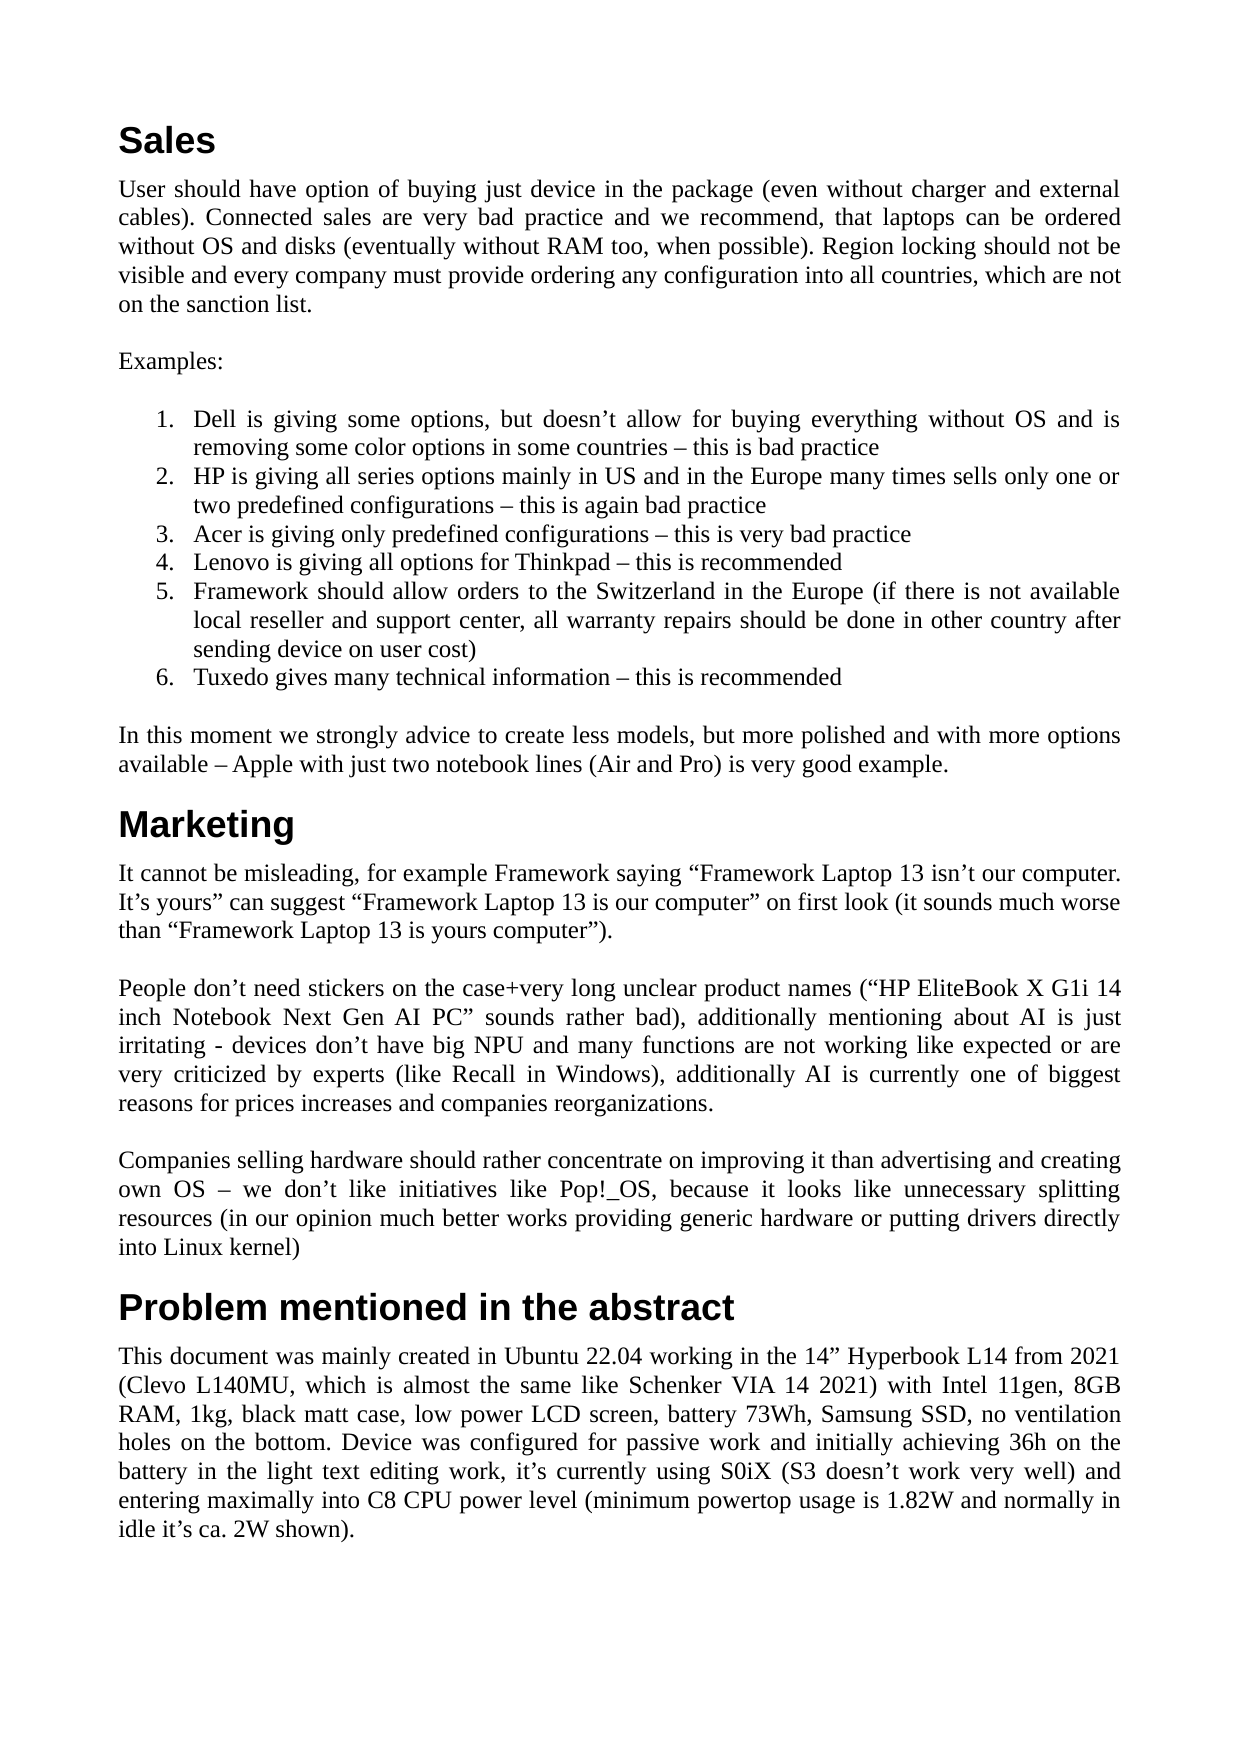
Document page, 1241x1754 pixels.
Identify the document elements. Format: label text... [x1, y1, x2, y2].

text In this moment we strongly advice to create less models, but more polished and with more options available – Apple with just two notebook lines (Air and Pro) is very good example. [118, 720, 1122, 777]
text This document was mainly created in Ubuntu 22.04 working in the 14” Hyperbook L14 from 2021 (Clevo L140MU, which is almost the same like Schenker VIA 14 2021) with Intel 11gen, 8GB RAM, 1kg, black matt case, low power LCD screen, battery 73Wh, Samsung SSD, no ventilation holes on the bottom. Device was configured for passive work and initially achieving 36h on the battery in the light text editing work, it’s currently using S0iX (S3 doesn’t work very well) and entering maximally into C8 CPU power level (minimum powertop usage is 1.82W and normally in idle it’s ca. 2W shown). [118, 1341, 1122, 1542]
list Tuxedo gives many technical information – this is recommended [156, 662, 1122, 691]
text User should have option of buying just device in the package (even without charger and external cables). Connected sales are very bad practice and we recommend, that laptops can be ordered without OS and disks (eventually without RAM too, when possible). Region locking should not be visible and every company must provide ordering any configuration into all countries, which are not on the sanction list. [118, 174, 1122, 317]
list Framework should allow orders to the Switzerland in the Europe (if there is not available local reseller and support center, all warranty repairs should be done in other country after sending device on user cost) [156, 576, 1122, 662]
subtitle Problem mentioned in the abstract [118, 1286, 1122, 1329]
text It cannot be misleading, for example Framework saying “Framework Laptop 13 isn’t our computer. It’s yours” can suggest “Framework Laptop 13 is our computer” on first look (it sounds much worse than “Framework Laptop 13 is yours computer”). [118, 858, 1122, 944]
text Examples: [118, 346, 1122, 375]
subtitle Sales [118, 118, 1122, 161]
list Acer is giving only predefined configurations – this is very bad practice [156, 519, 1122, 547]
text People don’t need stickers on the case+very long unclear product names (“HP EliteBook X G1i 14 inch Notebook Next Gen AI PC” sounds rather bad), additionally mentioning about AI is just irritating - devices don’t have big NPU and many functions are not working like expected or are very criticized by experts (like Recall in Windows), additionally AI is currently one of biggest reasons for prices increases and companies reorganizations. [118, 973, 1122, 1117]
text Companies selling hardware should rather concentrate on improving it than advertising and creating own OS – we don’t like initiatives like Pop!_OS, because it looks like unnecessary splitting resources (in our opinion much better works providing generic hardware or putting drivers directly into Linux kernel) [118, 1146, 1122, 1261]
list Lenovo is giving all options for Thinkpad – this is recommended [156, 547, 1122, 576]
list HP is giving all series options mainly in US and in the Europe many times sells only one or two predefined configurations – this is again bad practice [156, 461, 1122, 519]
list Dell is giving some options, but doesn’t allow for buying everything without OS and is removing some color options in some countries – this is bad practice [156, 404, 1122, 461]
subtitle Marketing [118, 802, 1122, 846]
